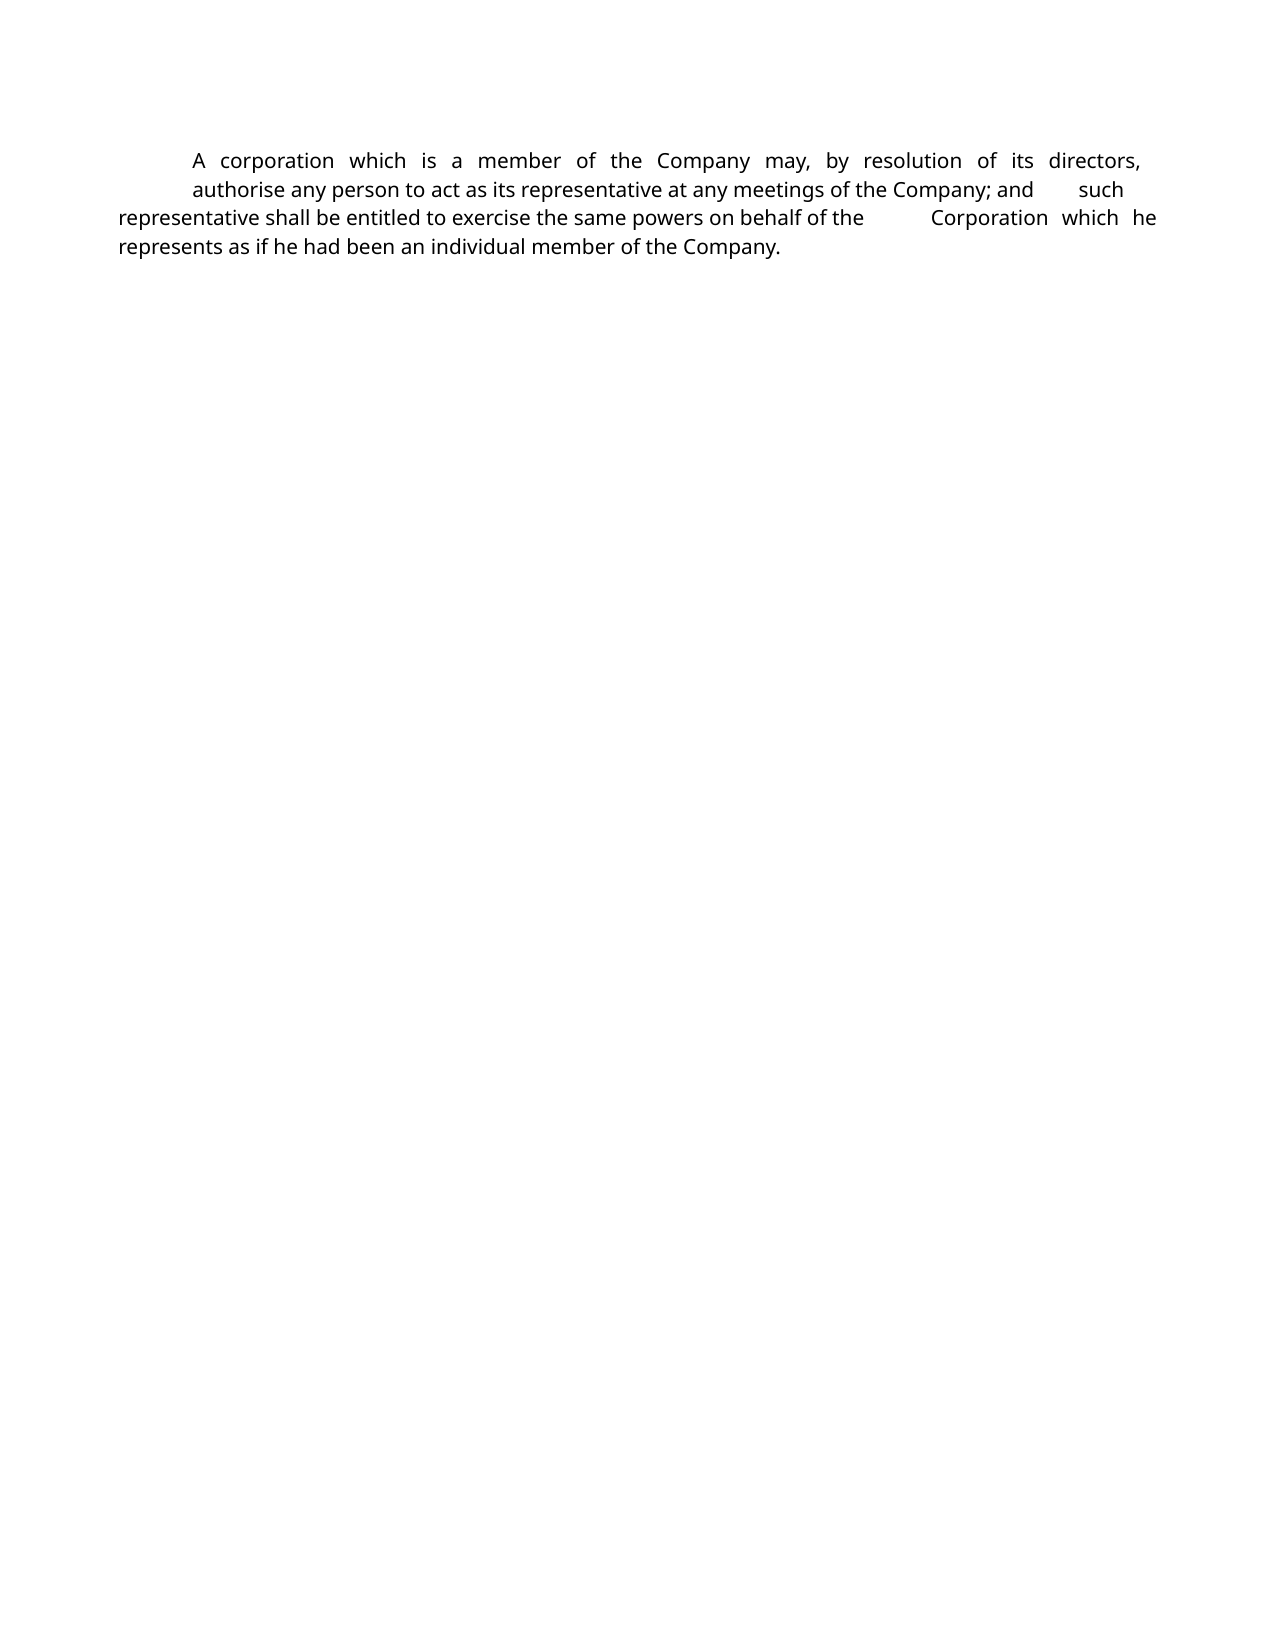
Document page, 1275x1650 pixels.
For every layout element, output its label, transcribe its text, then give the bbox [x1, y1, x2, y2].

text A corporation which is a member of the Company may, by resolution of its directors, authorise any person to act as its representative at any meetings of the Company; and such representative shall be entitled to exercise the same powers on behalf of the Corporation which he represents as if he had been an individual member of the Company. [118, 147, 1157, 260]
